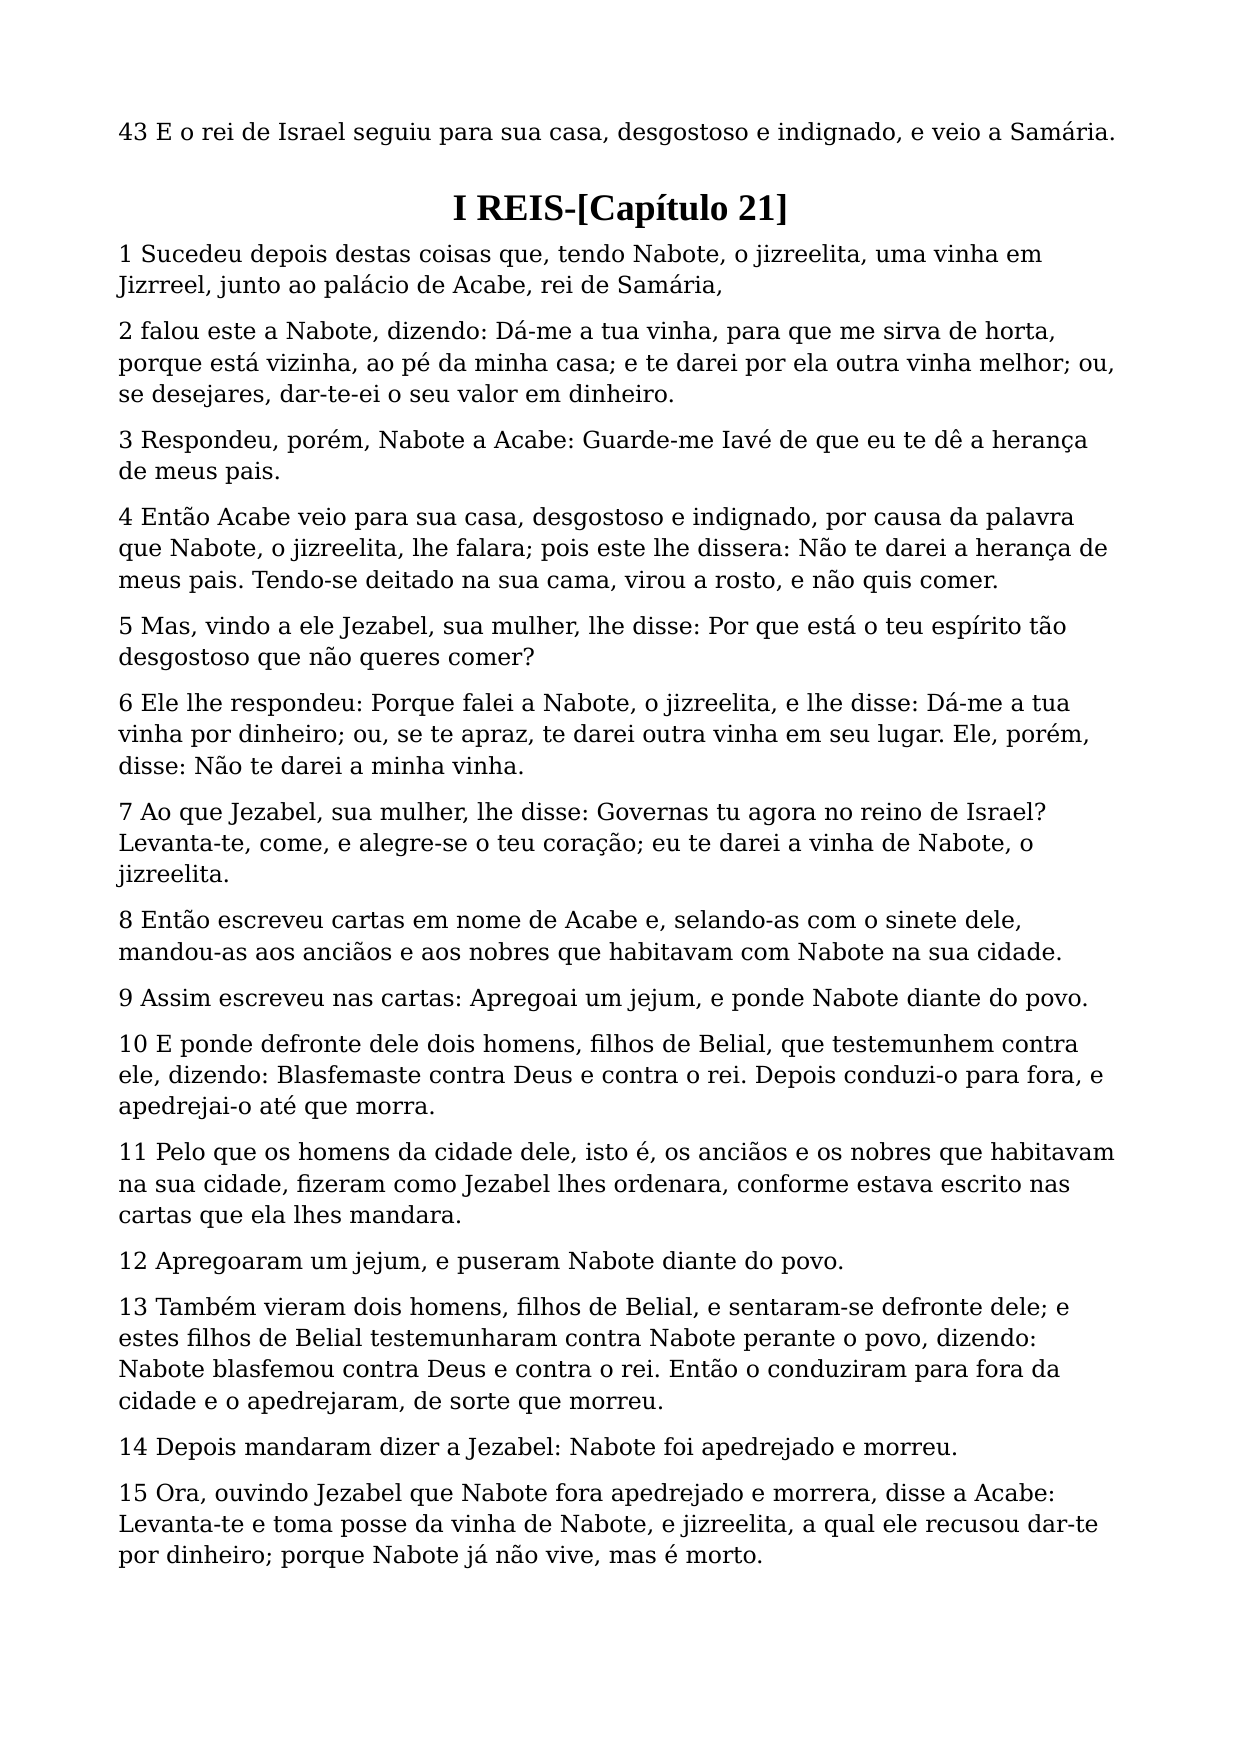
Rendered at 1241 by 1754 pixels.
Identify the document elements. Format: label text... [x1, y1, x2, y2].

text 14 Depois mandaram dizer a Jezabel: Nabote foi apedrejado e morreu. [118, 1433, 1122, 1461]
text 2 falou este a Nabote, dizendo: Dá-me a tua vinha, para que me sirva de horta, porque está vizinha, ao pé da minha casa; e te darei por ela outra vinha melhor; ou, se desejares, dar-te-ei o seu valor em dinheiro. [118, 318, 1122, 408]
text 9 Assim escreveu nas cartas: Apregoai um jejum, e ponde Nabote diante do povo. [118, 984, 1122, 1012]
text 13 Também vieram dois homens, filhos de Belial, e sentaram-se defronte dele; e estes filhos de Belial testemunharam contra Nabote perante o povo, dizendo: Nabote blasfemou contra Deus e contra o rei. Então o conduziram para fora da cidade e o apedrejaram, de sorte que morreu. [118, 1293, 1122, 1415]
text 7 Ao que Jezabel, sua mulher, lhe disse: Governas tu agora no reino de Israel? Levanta-te, come, e alegre-se o teu coração; eu te darei a vinha de Nabote, o jizreelita. [118, 798, 1122, 888]
text 11 Pelo que os homens da cidade dele, isto é, os anciãos e os nobres que habitavam na sua cidade, fizeram como Jezabel lhes ordenara, conforme estava escrito nas cartas que ela lhes mandara. [118, 1139, 1122, 1229]
text 3 Respondeu, porém, Nabote a Acabe: Guarde-me Iavé de que eu te dê a herança de meus pais. [118, 426, 1122, 485]
subtitle I REIS-[Capítulo 21] [118, 185, 1122, 228]
text 1 Sucedeu depois destas coisas que, tendo Nabote, o jizreelita, uma vinha em Jizrreel, junto ao palácio de Acabe, rei de Samária, [118, 241, 1122, 299]
text 15 Ora, ouvindo Jezabel que Nabote fora apedrejado e morrera, disse a Acabe: Levanta-te e toma posse da vinha de Nabote, e jizreelita, a qual ele recusou dar-te por dinheiro; porque Nabote já não vive, mas é morto. [118, 1479, 1122, 1569]
text 10 E ponde defronte dele dois homens, filhos de Belial, que testemunhem contra ele, dizendo: Blasfemaste contra Deus e contra o rei. Depois conduzi-o para fora, e apedrejai-o até que morra. [118, 1030, 1122, 1120]
text 43 E o rei de Israel seguiu para sua casa, desgostoso e indignado, e veio a Samária. [118, 118, 1122, 145]
text 5 Mas, vindo a ele Jezabel, sua mulher, lhe disse: Por que está o teu espírito tão desgostoso que não queres comer? [118, 612, 1122, 671]
text 12 Apregoaram um jejum, e puseram Nabote diante do povo. [118, 1247, 1122, 1275]
text 6 Ele lhe respondeu: Porque falei a Nabote, o jizreelita, e lhe disse: Dá-me a tua vinha por dinheiro; ou, se te apraz, te darei outra vinha em seu lugar. Ele, porém, disse: Não te darei a minha vinha. [118, 690, 1122, 780]
text 4 Então Acabe veio para sua casa, desgostoso e indignado, por causa da palavra que Nabote, o jizreelita, lhe falara; pois este lhe dissera: Não te darei a herança de meus pais. Tendo-se deitado na sua cama, virou a rosto, e não quis comer. [118, 504, 1122, 594]
text 8 Então escreveu cartas em nome de Acabe e, selando-as com o sinete dele, mandou-as aos anciãos e aos nobres que habitavam com Nabote na sua cidade. [118, 907, 1122, 966]
